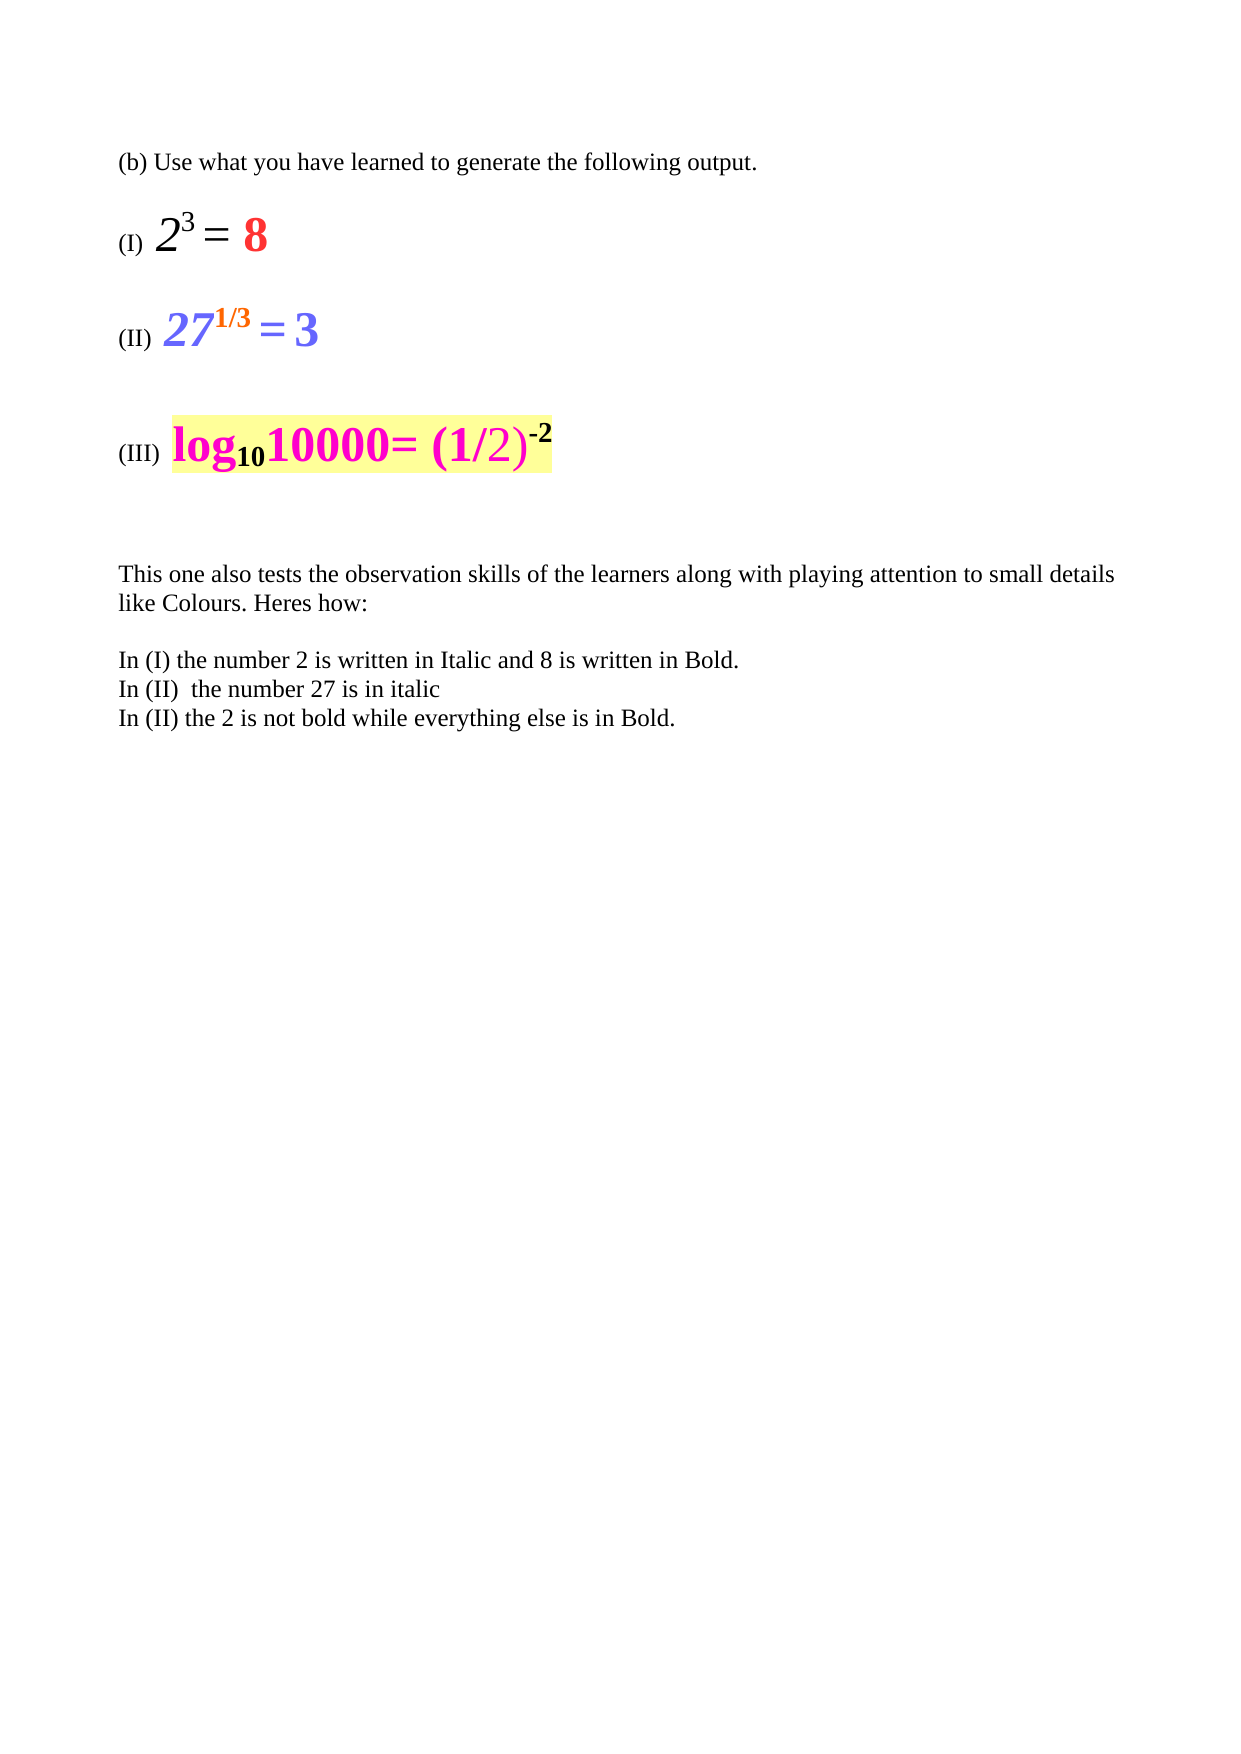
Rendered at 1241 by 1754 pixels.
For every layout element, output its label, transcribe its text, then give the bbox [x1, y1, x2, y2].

text (b) Use what you have learned to generate the following output. [118, 147, 1122, 176]
text In (I) the number 2 is written in Italic and 8 is written in Bold. [118, 645, 1122, 674]
text This one also tests the observation skills of the learners along with playing attention to small details like Colours. Heres how: [118, 559, 1122, 616]
text In (II) the number 27 is in italic [118, 674, 1122, 703]
text In (II) the 2 is not bold while everything else is in Bold. [118, 703, 1122, 731]
text (II) 271/3 = 3 [118, 300, 1122, 358]
text (I) 23 = 8 [118, 204, 1122, 262]
text (III) log1010000= (1/2)-2 [118, 415, 1122, 473]
